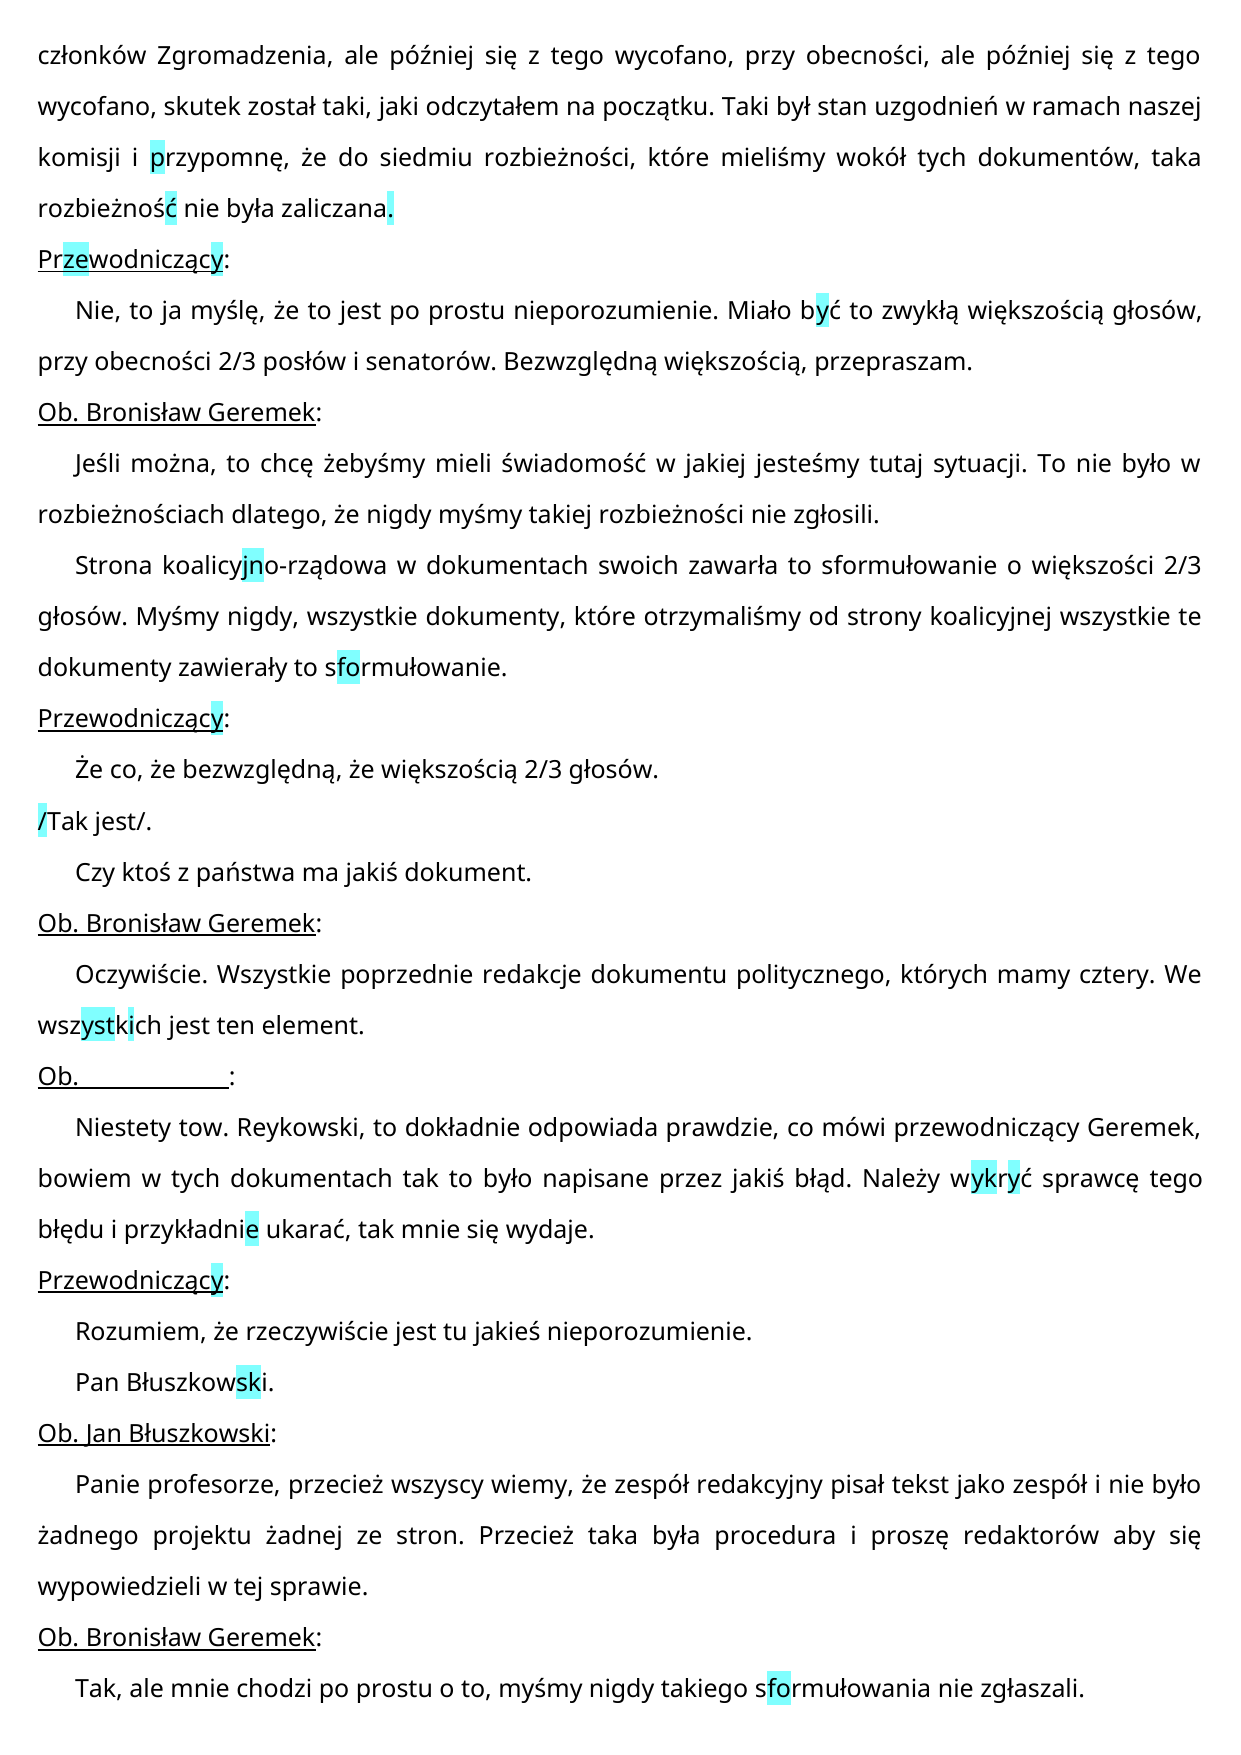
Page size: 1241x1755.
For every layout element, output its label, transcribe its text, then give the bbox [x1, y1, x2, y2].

text Pan Błuszkowski. [37, 1364, 1203, 1399]
text Przewodniczący: [37, 242, 1203, 276]
text Ob. Jan Błuszkowski: [37, 1416, 1203, 1450]
text Jeśli można, to chcę żebyśmy mieli świadomość w jakiej jesteśmy tutaj sytuacji. To nie było w rozbieżnościach dlatego, że nigdy myśmy takiej rozbieżności nie zgłosili. [37, 446, 1203, 531]
text Czy ktoś z państwa ma jakiś dokument. [37, 854, 1203, 888]
text Oczywiście. Wszystkie poprzednie redakcje dokumentu politycznego, których mamy cztery. We wszystkich jest ten element. [37, 956, 1203, 1041]
text Nie, to ja myślę, że to jest po prostu nieporozumienie. Miało być to zwykłą większością głosów, przy obecności 2/3 posłów i senatorów. Bezwzględną większością, przepraszam. [37, 293, 1203, 378]
text Ob. Bronisław Geremek: [37, 905, 1203, 939]
text Przewodniczący: [37, 701, 1203, 735]
text Że co, że bezwzględną, że większością 2/3 głosów. [37, 752, 1203, 786]
text Strona koalicyjno-rządowa w dokumentach swoich zawarła to sformułowanie o większości 2/3 głosów. Myśmy nigdy, wszystkie dokumenty, które otrzymaliśmy od strony koalicyjnej wszystkie te dokumenty zawierały to sformułowanie. [37, 548, 1203, 684]
text członków Zgromadzenia, ale później się z tego wycofano, przy obecności, ale później się z tego wycofano, skutek został taki, jaki odczytałem na początku. Taki był stan uzgodnień w ramach naszej komisji i przypomnę, że do siedmiu rozbieżności, które mieliśmy wokół tych dokumentów, taka rozbieżność nie była zaliczana. [37, 37, 1203, 225]
text Ob. Bronisław Geremek: [37, 395, 1203, 429]
text Panie profesorze, przecież wszyscy wiemy, że zespół redakcyjny pisał tekst jako zespół i nie było żadnego projektu żadnej ze stron. Przecież taka była procedura i proszę redaktorów aby się wypowiedzieli w tej sprawie. [37, 1467, 1203, 1603]
text Niestety tow. Reykowski, to dokładnie odpowiada prawdzie, co mówi przewodniczący Geremek, bowiem w tych dokumentach tak to było napisane przez jakiś błąd. Należy wykryć sprawcę tego błędu i przykładnie ukarać, tak mnie się wydaje. [37, 1109, 1203, 1246]
text Tak, ale mnie chodzi po prostu o to, myśmy nigdy takiego sformułowania nie zgłaszali. [37, 1671, 1203, 1705]
text Przewodniczący: [37, 1262, 1203, 1297]
text Rozumiem, że rzeczywiście jest tu jakieś nieporozumienie. [37, 1313, 1203, 1348]
text Ob. Bronisław Geremek: [37, 1620, 1203, 1654]
text /Tak jest/. [37, 803, 1203, 837]
text Ob. : [37, 1058, 1203, 1092]
